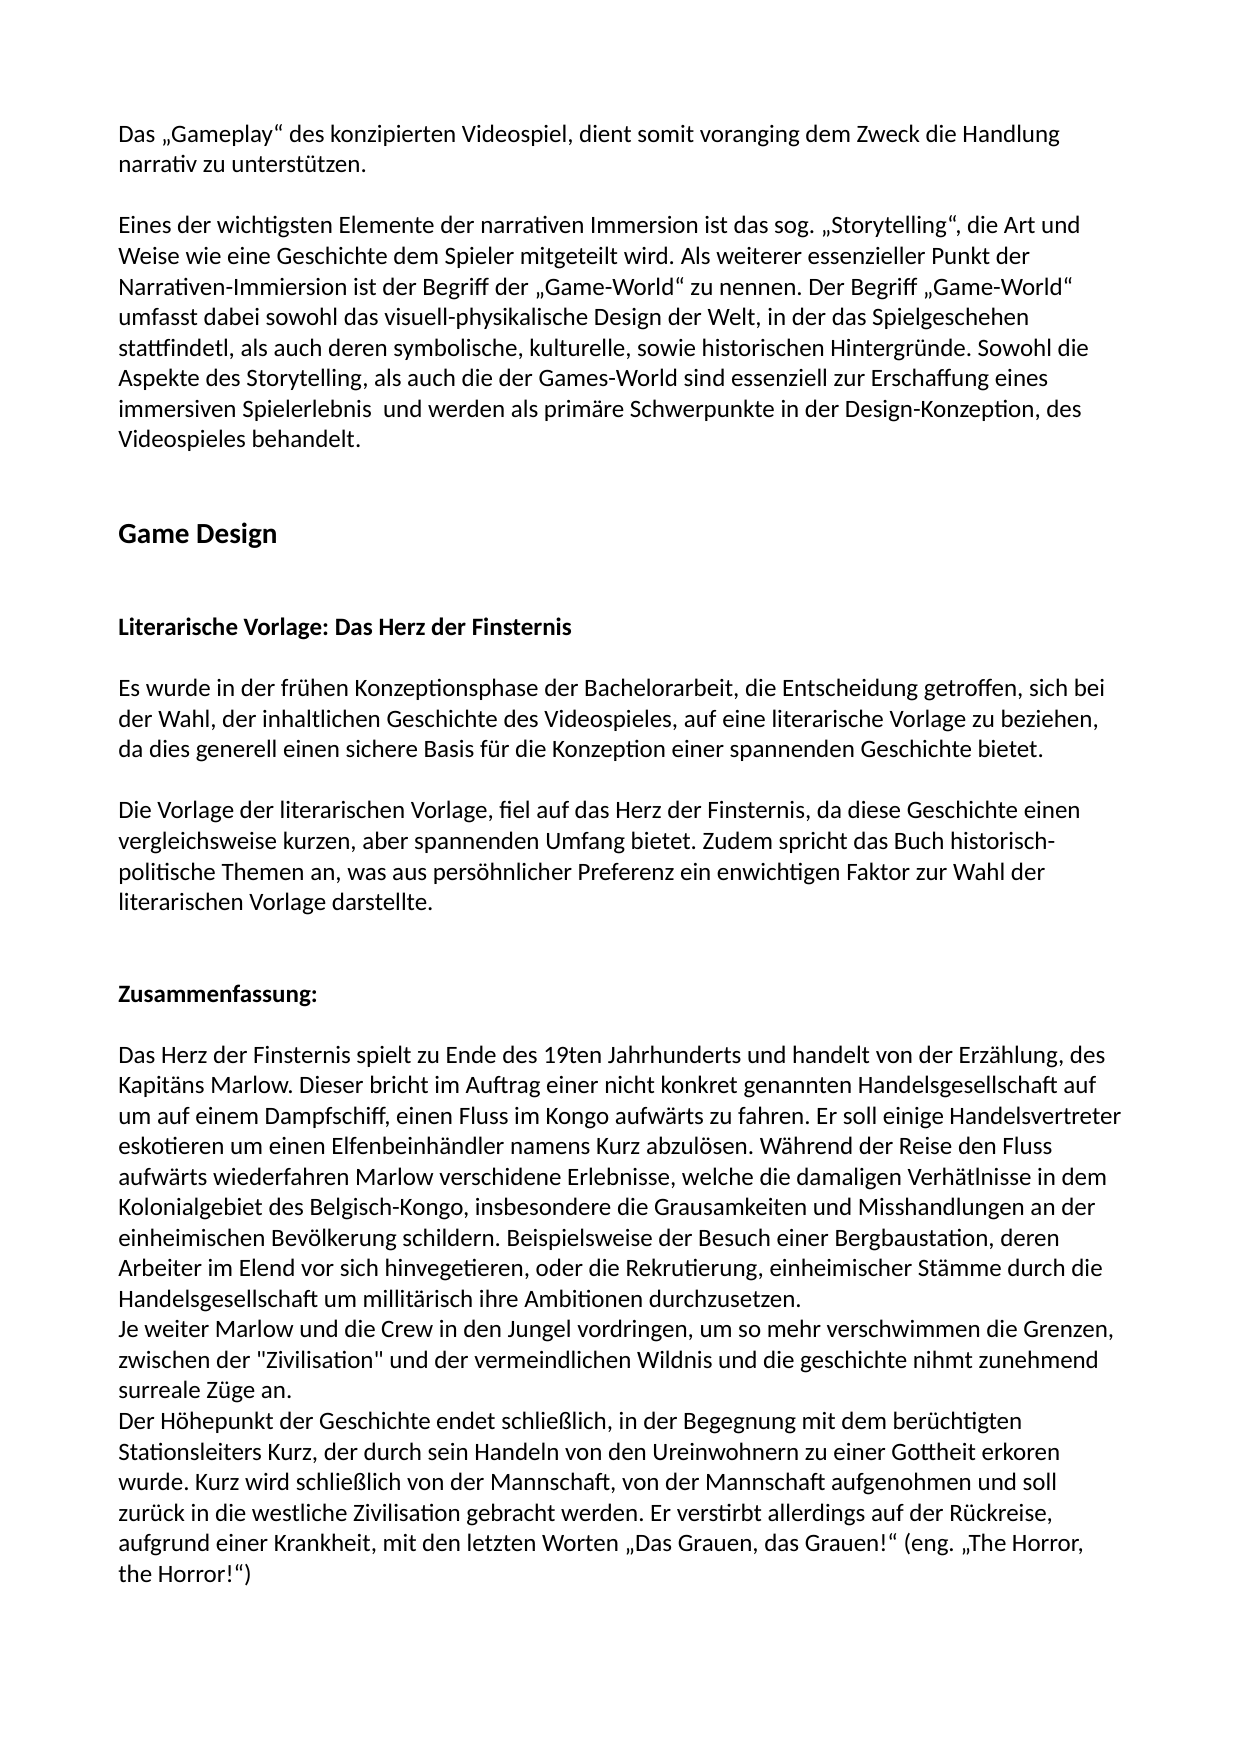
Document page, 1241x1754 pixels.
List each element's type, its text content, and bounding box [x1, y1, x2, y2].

text Eines der wichtigsten Elemente der narrativen Immersion ist das sog. „Storytelling“, die Art und Weise wie eine Geschichte dem Spieler mitgeteilt wird. Als weiterer essenzieller Punkt der Narrativen-Immiersion ist der Begriff der „Game-World“ zu nennen. Der Begriff „Game-World“ umfasst dabei sowohl das visuell-physikalische Design der Welt, in der das Spielgeschehen stattfindetl, als auch deren symbolische, kulturelle, sowie historischen Hintergründe. Sowohl die Aspekte des Storytelling, als auch die der Games-World sind essenziell zur Erschaffung eines immersiven Spielerlebnis und werden als primäre Schwerpunkte in der Design-Konzeption, des Videospieles behandelt. [118, 210, 1122, 454]
text Zusammenfassung: Das Herz der Finsternis spielt zu Ende des 19ten Jahrhunderts und handelt von der Erzählung, des Kapitäns Marlow. Dieser bricht im Auftrag einer nicht konkret genannten Handelsgesellschaft auf um auf einem Dampfschiff, einen Fluss im Kongo aufwärts zu fahren. Er soll einige Handelsvertreter eskotieren um einen Elfenbeinhändler namens Kurz abzulösen. Während der Reise den Fluss aufwärts wiederfahren Marlow verschidene Erlebnisse, welche die damaligen Verhätlnisse in dem Kolonialgebiet des Belgisch-Kongo, insbesondere die Grausamkeiten und Misshandlungen an der einheimischen Bevölkerung schildern. Beispielsweise der Besuch einer Bergbaustation, deren Arbeiter im Elend vor sich hinvegetieren, oder die Rekrutierung, einheimischer Stämme durch die Handelsgesellschaft um millitärisch ihre Ambitionen durchzusetzen. [118, 978, 1122, 1313]
text Das „Gameplay“ des konzipierten Videospiel, dient somit voranging dem Zweck die Handlung narrativ zu unterstützen. [118, 118, 1122, 179]
text Game Design [118, 515, 1122, 551]
text Je weiter Marlow und die Crew in den Jungel vordringen, um so mehr verschwimmen die Grenzen, zwischen der "Zivilisation" und der vermeindlichen Wildnis und die geschichte nihmt zunehmend surreale Züge an. [118, 1313, 1122, 1405]
text Die Vorlage der literarischen Vorlage, fiel auf das Herz der Finsternis, da diese Geschichte einen vergleichsweise kurzen, aber spannenden Umfang bietet. Zudem spricht das Buch historisch-politische Themen an, was aus persöhnlicher Preferenz ein enwichtigen Faktor zur Wahl der literarischen Vorlage darstellte. [118, 795, 1122, 917]
text Literarische Vorlage: Das Herz der Finsternis [118, 612, 1122, 642]
text Der Höhepunkt der Geschichte endet schließlich, in der Begegnung mit dem berüchtigten Stationsleiters Kurz, der durch sein Handeln von den Ureinwohnern zu einer Gottheit erkoren wurde. Kurz wird schließlich von der Mannschaft, von der Mannschaft aufgenohmen und soll zurück in die westliche Zivilisation gebracht werden. Er verstirbt allerdings auf der Rückreise, aufgrund einer Krankheit, mit den letzten Worten „Das Grauen, das Grauen!“ (eng. „The Horror, the Horror!“) [118, 1405, 1122, 1588]
text Es wurde in der frühen Konzeptionsphase der Bachelorarbeit, die Entscheidung getroffen, sich bei der Wahl, der inhaltlichen Geschichte des Videospieles, auf eine literarische Vorlage zu beziehen, da dies generell einen sichere Basis für die Konzeption einer spannenden Geschichte bietet. [118, 673, 1122, 764]
